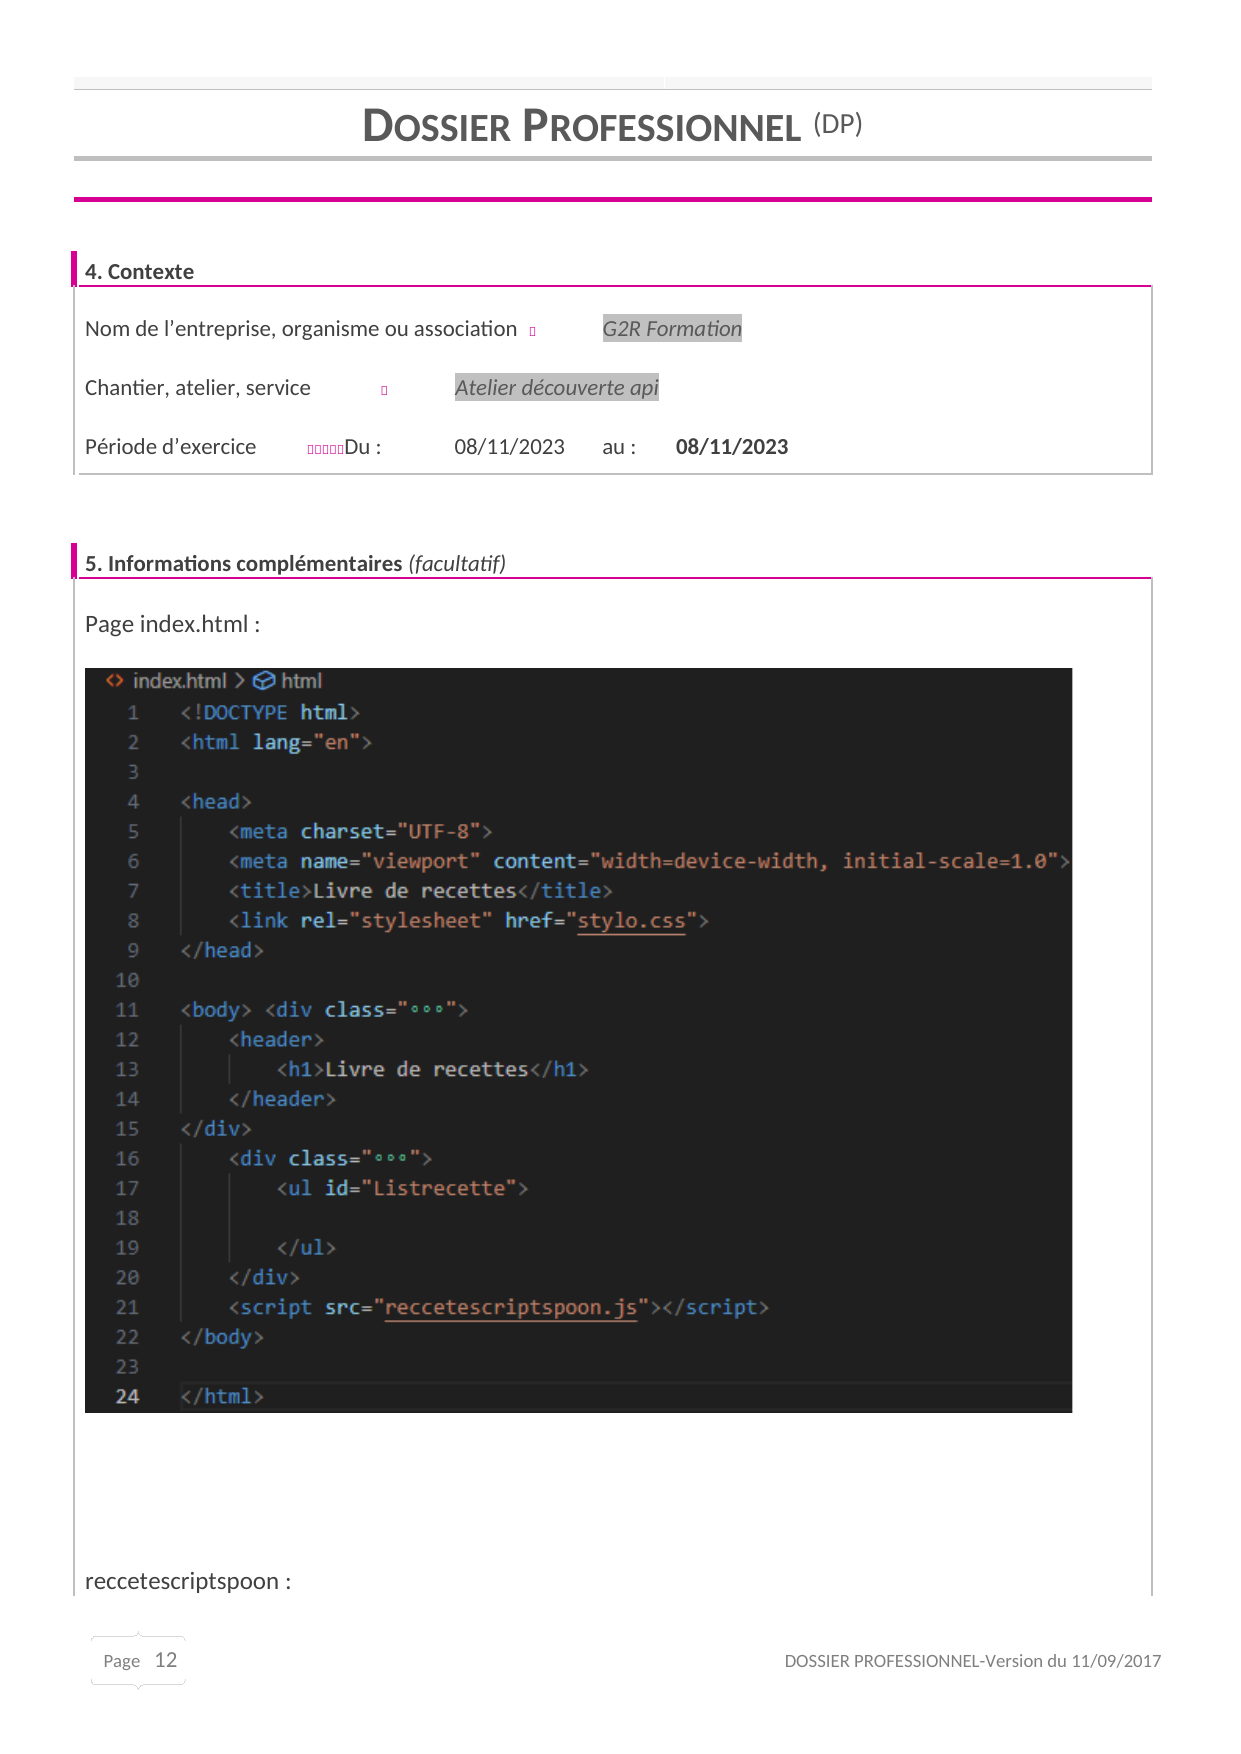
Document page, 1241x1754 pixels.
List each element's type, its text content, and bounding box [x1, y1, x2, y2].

table_cell [1093, 475, 1152, 509]
table_cell [1093, 543, 1152, 577]
table_cell 4. Contexte [77, 251, 1152, 285]
table_cell [74, 509, 1093, 543]
picture [85, 668, 1073, 1413]
table_cell [74, 230, 1152, 251]
table_cell Page index.html : [75, 577, 1151, 663]
table_cell reccetescriptspoon : [75, 663, 1151, 1596]
table_cell [74, 473, 1093, 509]
table_cell Atelier découverte api [444, 355, 1151, 414]
table_cell Période d’exercice Du : 08/11/2023 au : 08/11/2023 [75, 414, 1151, 473]
table_cell G2R Formation [578, 308, 1151, 355]
table_cell [75, 285, 578, 308]
table_cell 5. Informations complémentaires (facultatif) [77, 543, 1093, 577]
table_cell [578, 287, 1151, 308]
table_cell Nom de l’entreprise, organisme ou association  [75, 308, 578, 355]
table_cell [1093, 509, 1152, 543]
table_cell Chantier, atelier, service  [75, 355, 444, 414]
